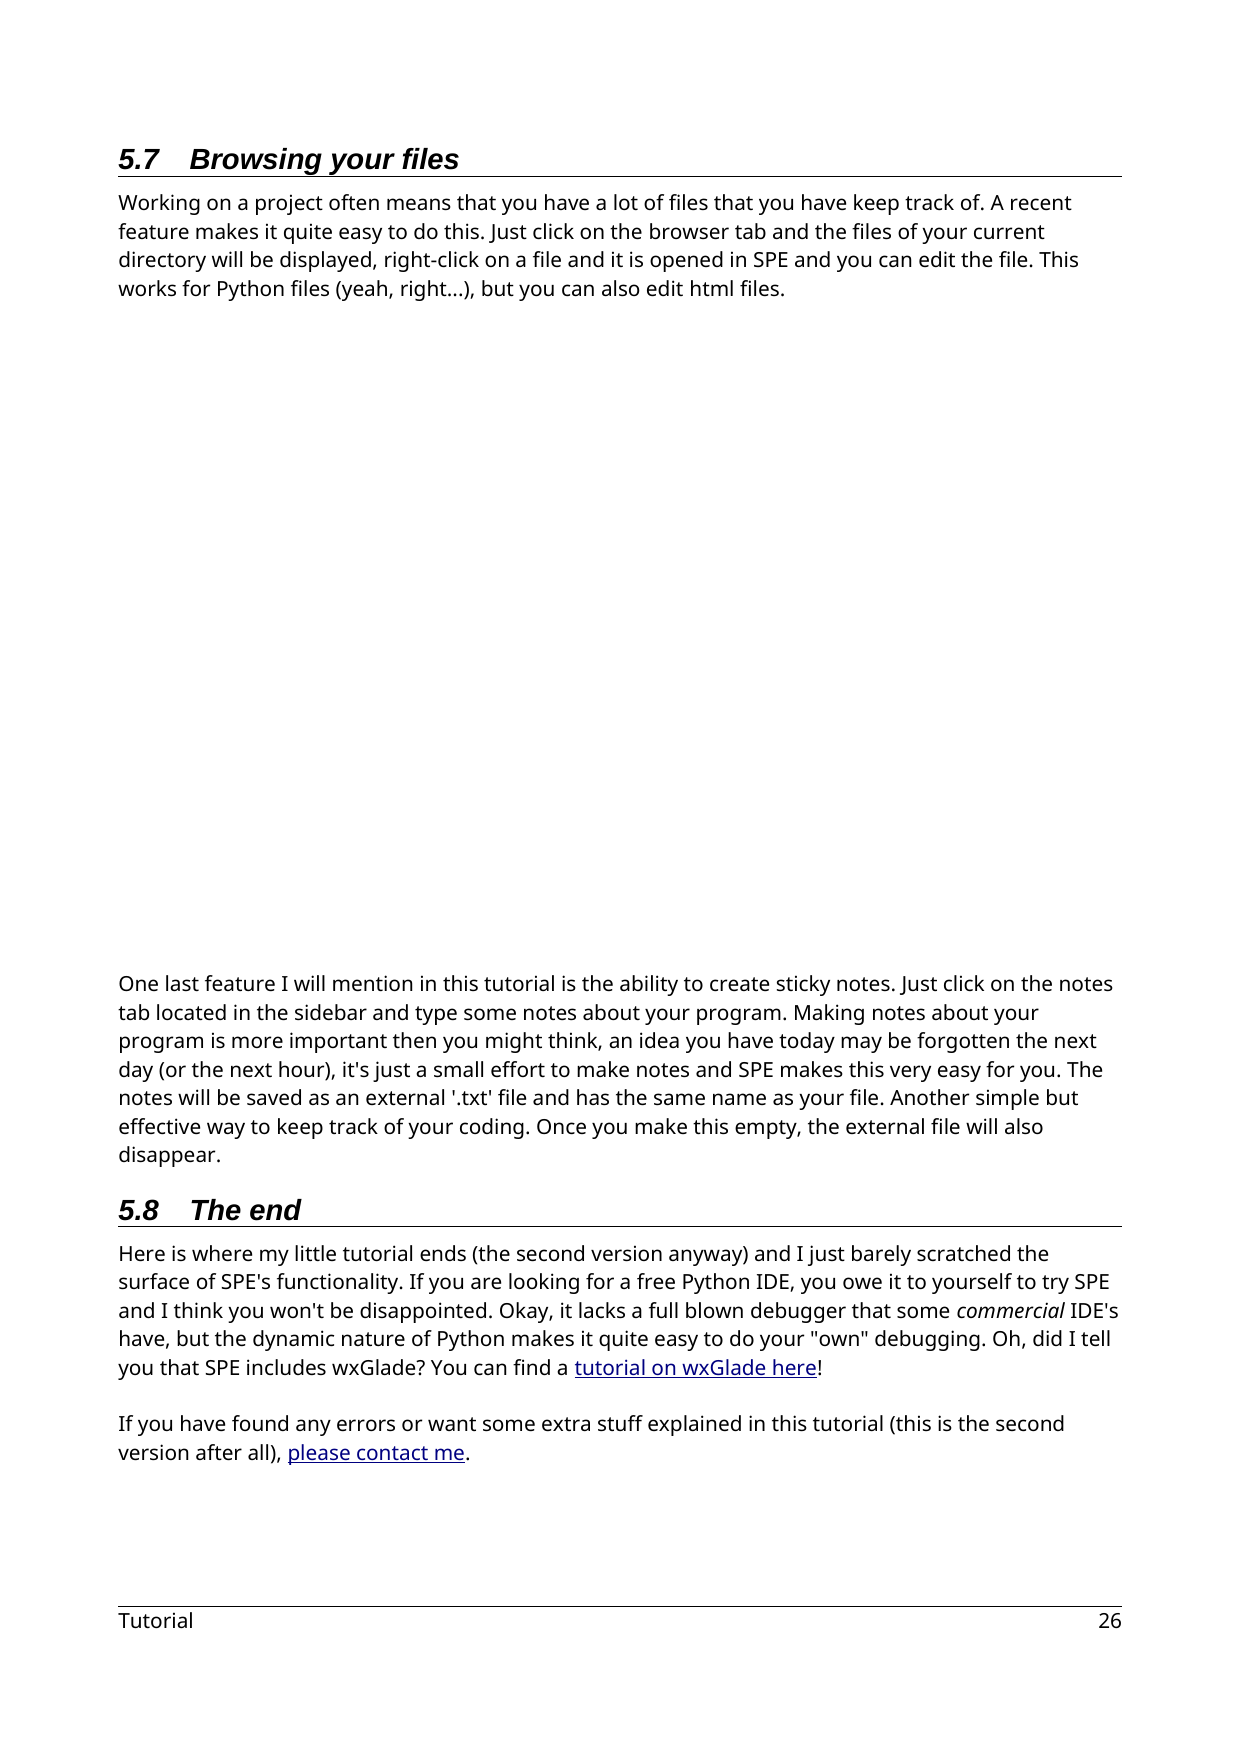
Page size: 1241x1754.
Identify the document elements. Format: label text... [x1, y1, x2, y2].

text Here is where my little tutorial ends (the second version anyway) and I just barely scratched the surface of SPE's functionality. If you are looking for a free Python IDE, you owe it to yourself to try SPE and I think you won't be disappointed. Okay, it lacks a full blown debugger that some commercial IDE's have, but the dynamic nature of Python makes it quite easy to do your "own" debugging. Oh, did I tell you that SPE includes wxGlade? You can find a tutorial on wxGlade here! If you have found any errors or want some extra stuff explained in this tutorial (this is the second version after all), please contact me. [118, 1239, 1122, 1466]
subtitle The end [118, 1194, 1122, 1226]
text Working on a project often means that you have a lot of files that you have keep track of. A recent feature makes it quite easy to do this. Just click on the browser tab and the files of your current directory will be displayed, right-click on a file and it is opened in SPE and you can edit the file. This works for Python files (yeah, right...), but you can also edit html files. One last feature I will mention in this tutorial is the ability to create sticky notes. Just click on the notes tab located in the sidebar and type some notes about your program. Making notes about your program is more important then you might think, an idea you have today may be forgotten the next day (or the next hour), it's just a small effort to make notes and SPE makes this very easy for you. The notes will be saved as an external '.txt' file and has the same name as your file. Another simple but effective way to keep track of your coding. Once you make this empty, the external file will also disappear. [118, 188, 1122, 1169]
subtitle Browsing your files [118, 143, 1122, 176]
